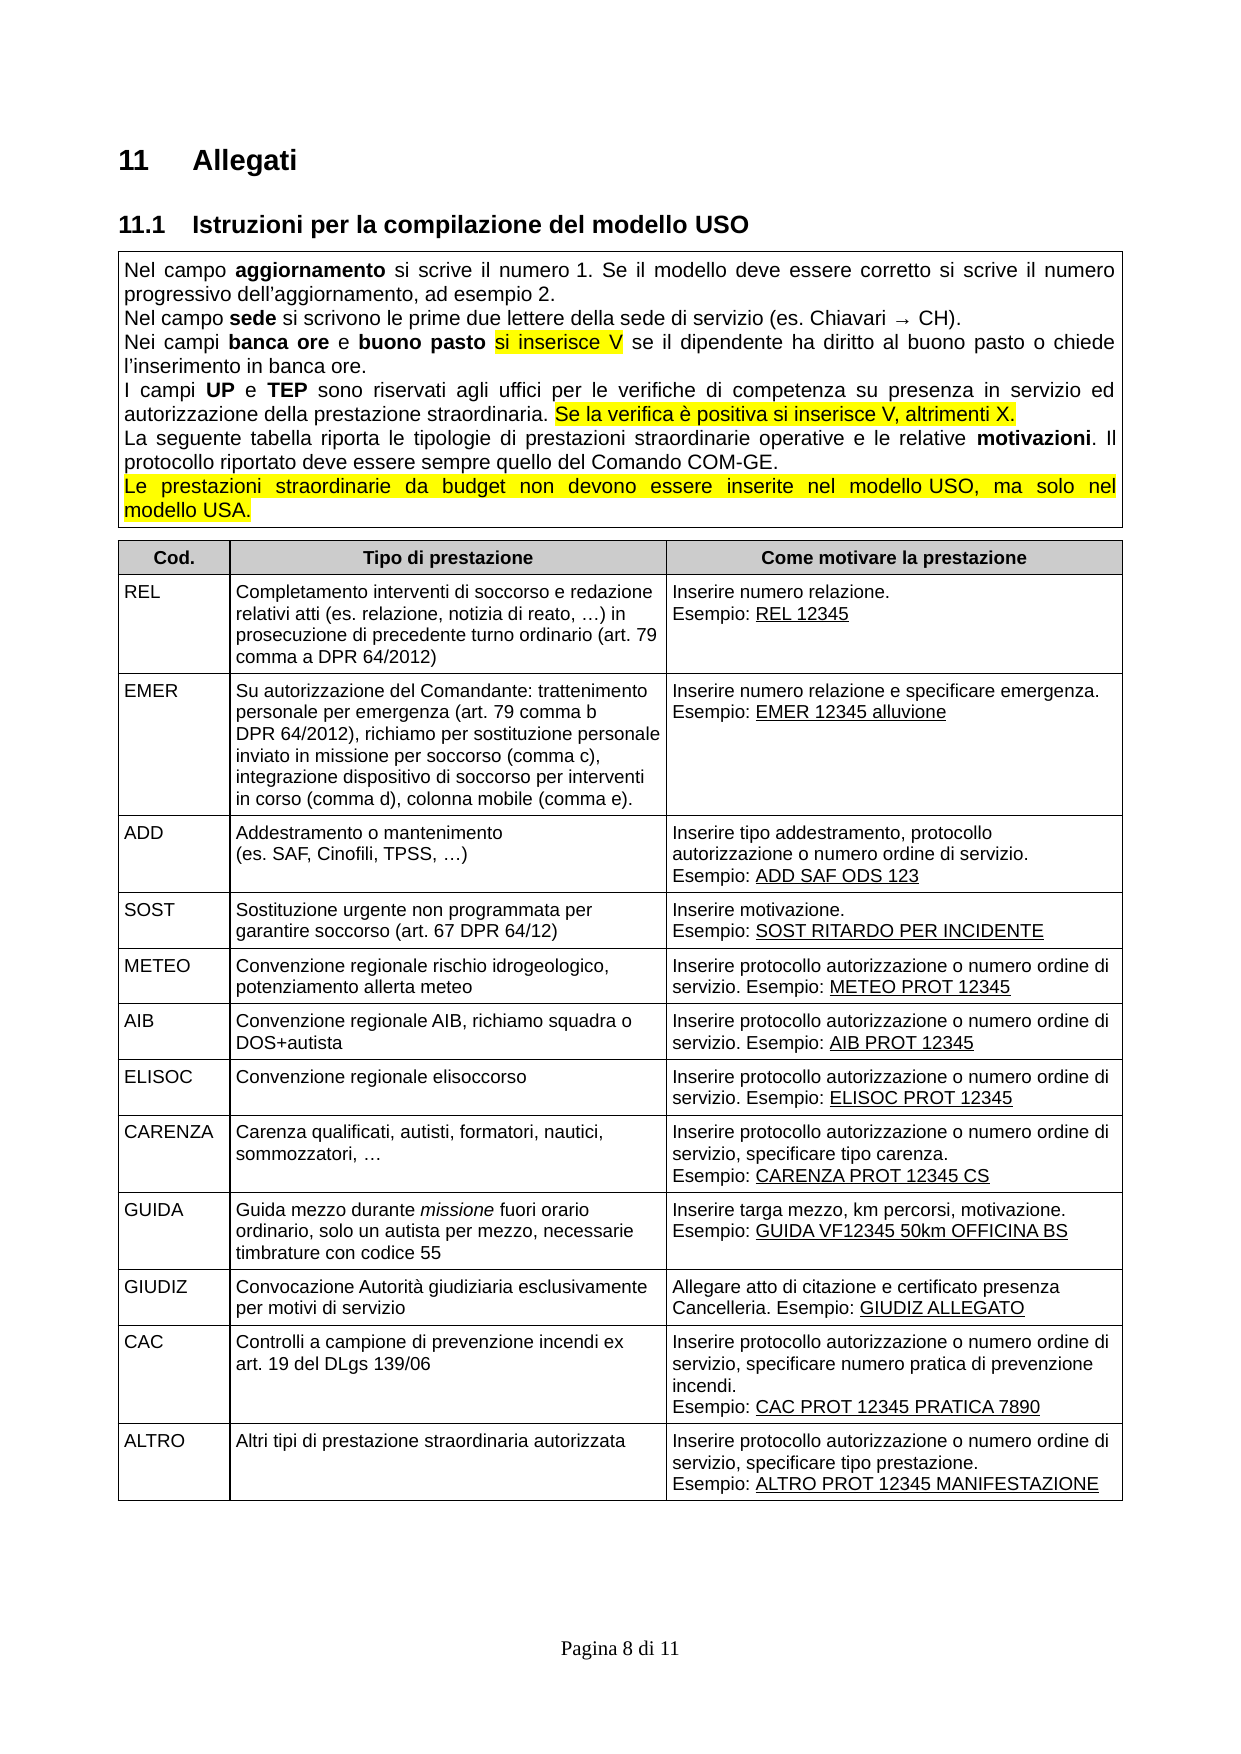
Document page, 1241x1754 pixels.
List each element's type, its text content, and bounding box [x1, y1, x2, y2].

subtitle Istruzioni per la compilazione del modello USO [118, 210, 1122, 239]
table_cell Inserire motivazione. Esempio: SOST RITARDO PER INCIDENTE [667, 893, 1122, 948]
table_cell Inserire protocollo autorizzazione o numero ordine di servizio, specificare numero pratica di prevenzione incendi. Esempio: CAC PROT 12345 PRATICA 7890 [667, 1326, 1122, 1423]
table_cell ADD [119, 816, 229, 892]
table_cell Inserire targa mezzo, km percorsi, motivazione. Esempio: GUIDA VF12345 50km OFFICINA BS [667, 1193, 1122, 1269]
table_cell Inserire protocollo autorizzazione o numero ordine di servizio. Esempio: AIB PROT 12345 [667, 1004, 1122, 1059]
table_cell Convenzione regionale elisoccorso [231, 1060, 666, 1114]
table_cell Controlli a campione di prevenzione incendi ex art. 19 del DLgs 139/06 [231, 1326, 666, 1423]
table_header Come motivare la prestazione [667, 541, 1122, 574]
table_cell EMER [119, 674, 229, 815]
table_cell Inserire protocollo autorizzazione o numero ordine di servizio, specificare tipo prestazione. Esempio: ALTRO PROT 12345 MANIFESTAZIONE [667, 1424, 1122, 1500]
table_cell Addestramento o mantenimento (es. SAF, Cinofili, TPSS, …) [231, 816, 666, 892]
table_cell ALTRO [119, 1424, 229, 1500]
table_header Tipo di prestazione [231, 541, 666, 574]
table_cell Allegare atto di citazione e certificato presenza Cancelleria. Esempio: GIUDIZ ALLEGATO [667, 1270, 1122, 1324]
table_header Cod. [119, 541, 229, 574]
table_cell SOST [119, 893, 229, 948]
table_header Nel campo aggiornamento si scrive il numero 1. Se il modello deve essere corretto si scrive il numero progressivo dell’aggiornamento, ad esempio 2. Nel campo sede si scrivono le prime due lettere della sede di servizio (es. Chiavari → CH). Nei campi banca ore e buono pasto si inserisce V se il dipendente ha diritto al buono pasto o chiede l’inserimento in banca ore. I campi UP e TEP sono riservati agli uffici per le verifiche di competenza su presenza in servizio ed autorizzazione della prestazione straordinaria. Se la verifica è positiva si inserisce V, altrimenti X. La seguente tabella riporta le tipologie di prestazioni straordinarie operative e le relative motivazioni. Il protocollo riportato deve essere sempre quello del Comando COM-GE. Le prestazioni straordinarie da budget non devono essere inserite nel modello USO, ma solo nel modello USA. [119, 252, 1122, 527]
table_cell GUIDA [119, 1193, 229, 1269]
table_cell Inserire protocollo autorizzazione o numero ordine di servizio, specificare tipo carenza. Esempio: CARENZA PROT 12345 CS [667, 1116, 1122, 1192]
table_cell Altri tipi di prestazione straordinaria autorizzata [231, 1424, 666, 1500]
table_cell GIUDIZ [119, 1270, 229, 1324]
table_cell Convenzione regionale AIB, richiamo squadra o DOS+autista [231, 1004, 666, 1059]
table_cell Inserire numero relazione e specificare emergenza. Esempio: EMER 12345 alluvione [667, 674, 1122, 815]
table_cell METEO [119, 949, 229, 1003]
table_cell CAC [119, 1326, 229, 1423]
table_cell CARENZA [119, 1116, 229, 1192]
table_cell AIB [119, 1004, 229, 1059]
table_cell Convenzione regionale rischio idrogeologico, potenziamento allerta meteo [231, 949, 666, 1003]
table_cell Carenza qualificati, autisti, formatori, nautici, sommozzatori, … [231, 1116, 666, 1192]
table_cell Inserire protocollo autorizzazione o numero ordine di servizio. Esempio: METEO PROT 12345 [667, 949, 1122, 1003]
table_cell Convocazione Autorità giudiziaria esclusivamente per motivi di servizio [231, 1270, 666, 1324]
subtitle Allegati [118, 143, 1122, 177]
table_cell REL [119, 575, 229, 673]
table_cell Inserire numero relazione. Esempio: REL 12345 [667, 575, 1122, 673]
table_cell Guida mezzo durante missione fuori orario ordinario, solo un autista per mezzo, necessarie timbrature con codice 55 [231, 1193, 666, 1269]
table_cell ELISOC [119, 1060, 229, 1114]
table_cell Inserire tipo addestramento, protocollo autorizzazione o numero ordine di servizio. Esempio: ADD SAF ODS 123 [667, 816, 1122, 892]
table_cell Inserire protocollo autorizzazione o numero ordine di servizio. Esempio: ELISOC PROT 12345 [667, 1060, 1122, 1114]
table_cell Su autorizzazione del Comandante: trattenimento personale per emergenza (art. 79 comma b DPR 64/2012), richiamo per sostituzione personale inviato in missione per soccorso (comma c), integrazione dispositivo di soccorso per interventi in corso (comma d), colonna mobile (comma e). [231, 674, 666, 815]
table_cell Sostituzione urgente non programmata per garantire soccorso (art. 67 DPR 64/12) [231, 893, 666, 948]
table_cell Completamento interventi di soccorso e redazione relativi atti (es. relazione, notizia di reato, …) in prosecuzione di precedente turno ordinario (art. 79 comma a DPR 64/2012) [231, 575, 666, 673]
